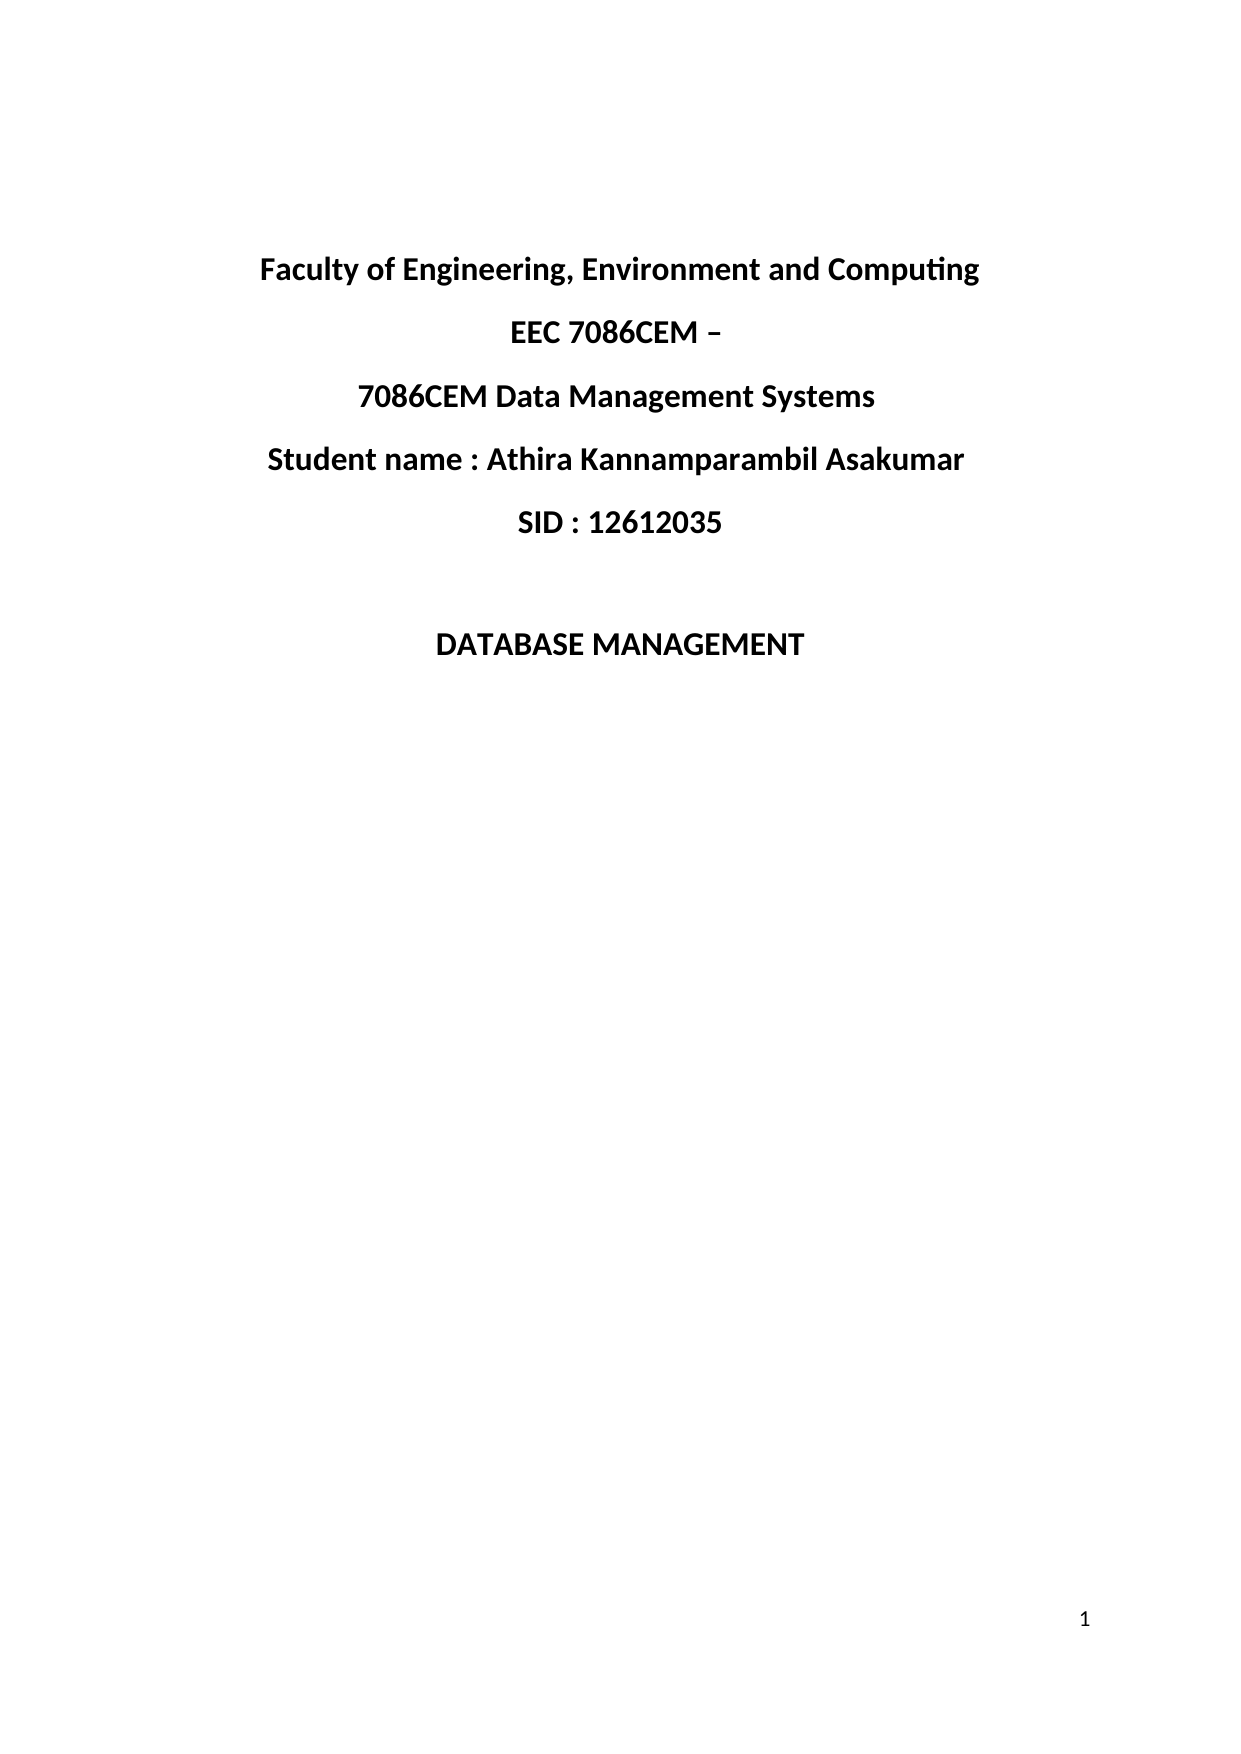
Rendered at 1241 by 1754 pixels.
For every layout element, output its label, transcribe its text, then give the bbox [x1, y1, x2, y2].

text Student name : Athira Kannamparambil Asakumar [150, 438, 1090, 479]
text EEC 7086CEM – [150, 311, 1090, 352]
text SID : 12612035 [150, 502, 1090, 542]
text Faculty of Engineering, Environment and Computing [150, 248, 1090, 288]
text 7086CEM Data Management Systems [150, 375, 1090, 415]
text DATABASE MANAGEMENT [150, 623, 1090, 663]
